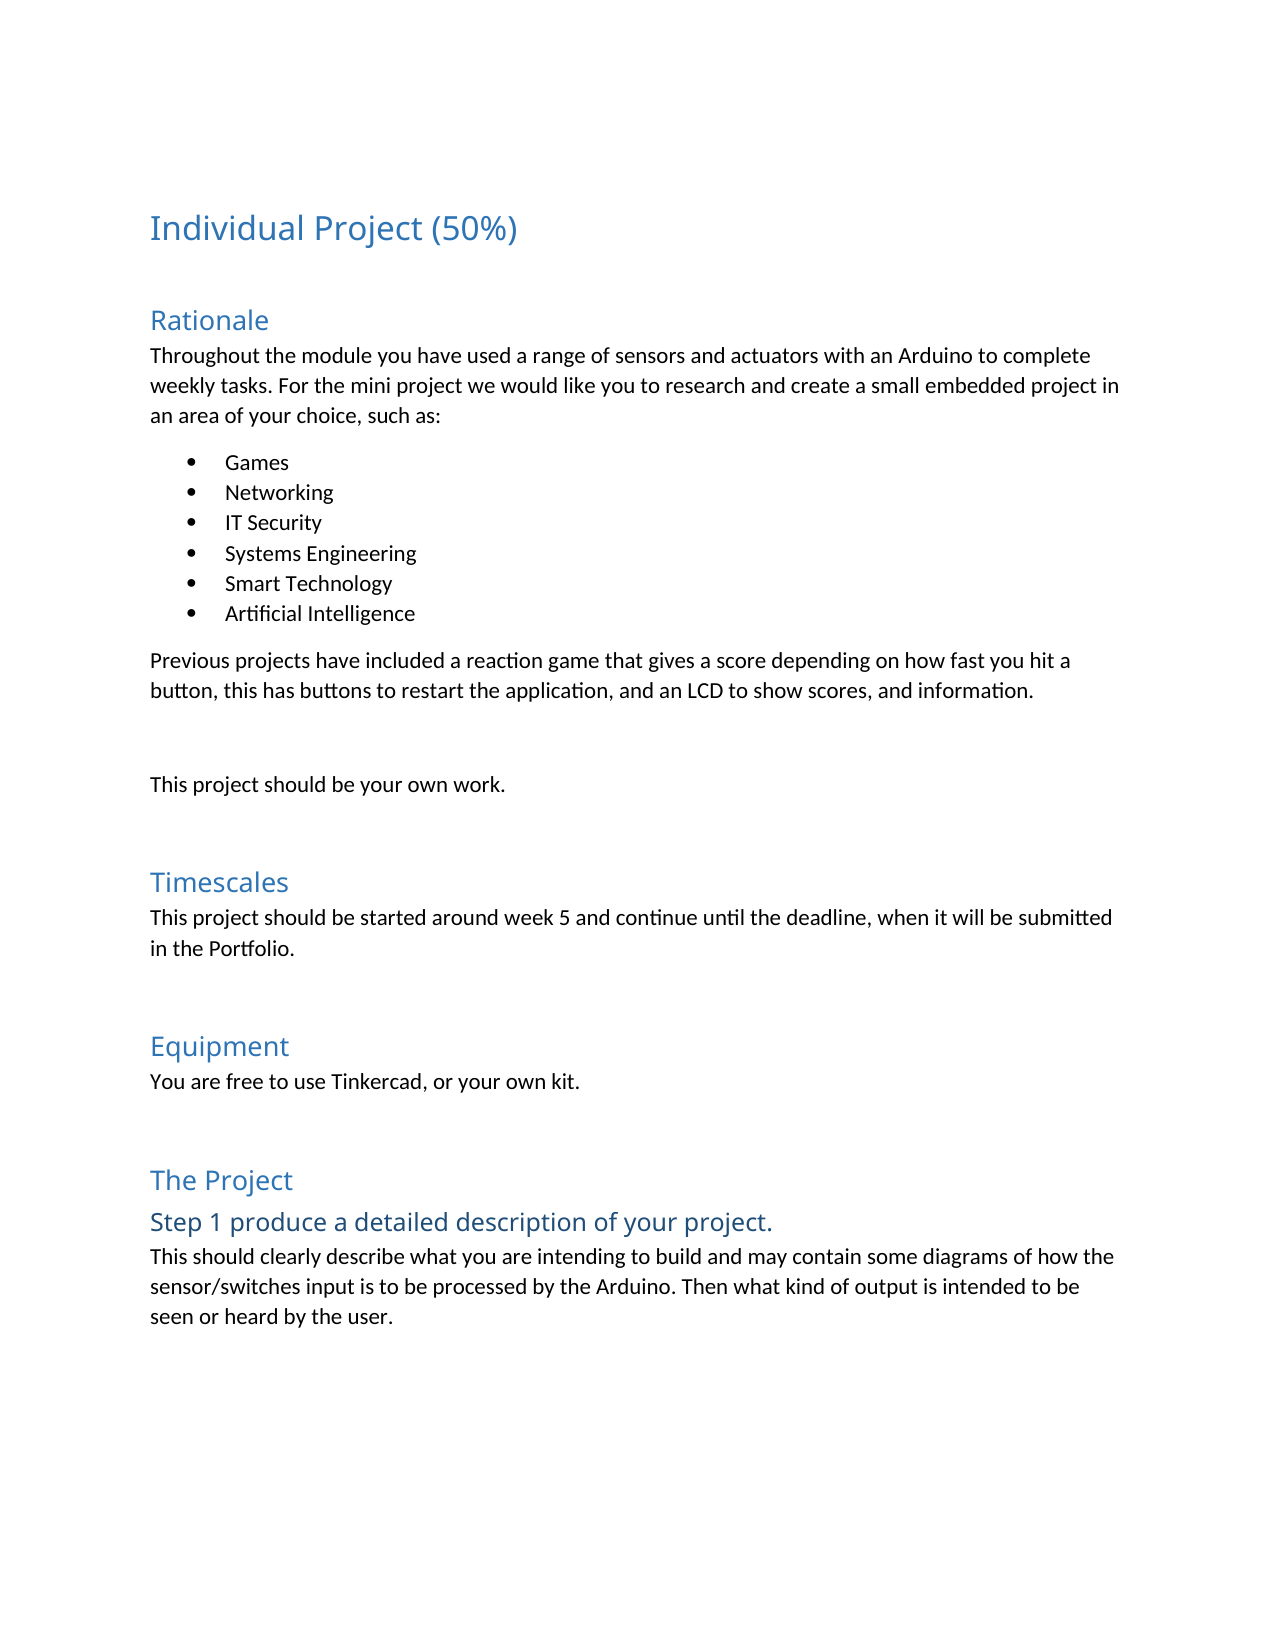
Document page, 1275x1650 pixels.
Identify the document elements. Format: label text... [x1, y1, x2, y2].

subtitle Rationale [150, 301, 1125, 338]
subtitle The Project [150, 1161, 1125, 1198]
list Smart Technology [187, 569, 1125, 597]
subtitle Equipment [150, 1027, 1125, 1064]
subtitle Individual Project (50%) [150, 205, 1125, 251]
subtitle Step 1 produce a detailed description of your project. [150, 1205, 1125, 1239]
text Throughout the module you have used a range of sensors and actuators with an Arduino to complete weekly tasks. For the mini project we would like you to research and create a small embedded project in an area of your choice, such as: [150, 341, 1125, 429]
text This should clearly describe what you are intending to build and may contain some diagrams of how the sensor/switches input is to be processed by the Arduino. Then what kind of output is intended to be seen or heard by the user. [150, 1242, 1125, 1330]
text This project should be your own work. [150, 770, 1125, 798]
list Games [187, 448, 1125, 476]
text You are free to use Tinkercad, or your own kit. [150, 1067, 1125, 1095]
list Artificial Intelligence [187, 599, 1125, 627]
list IT Security [187, 508, 1125, 537]
list Networking [187, 478, 1125, 506]
list Systems Engineering [187, 539, 1125, 567]
text This project should be started around week 5 and continue until the deadline, when it will be submitted in the Portfolio. [150, 903, 1125, 962]
subtitle Timescales [150, 864, 1125, 901]
text Previous projects have included a reaction game that gives a score depending on how fast you hit a button, this has buttons to restart the application, and an LCD to show scores, and information. [150, 646, 1125, 704]
